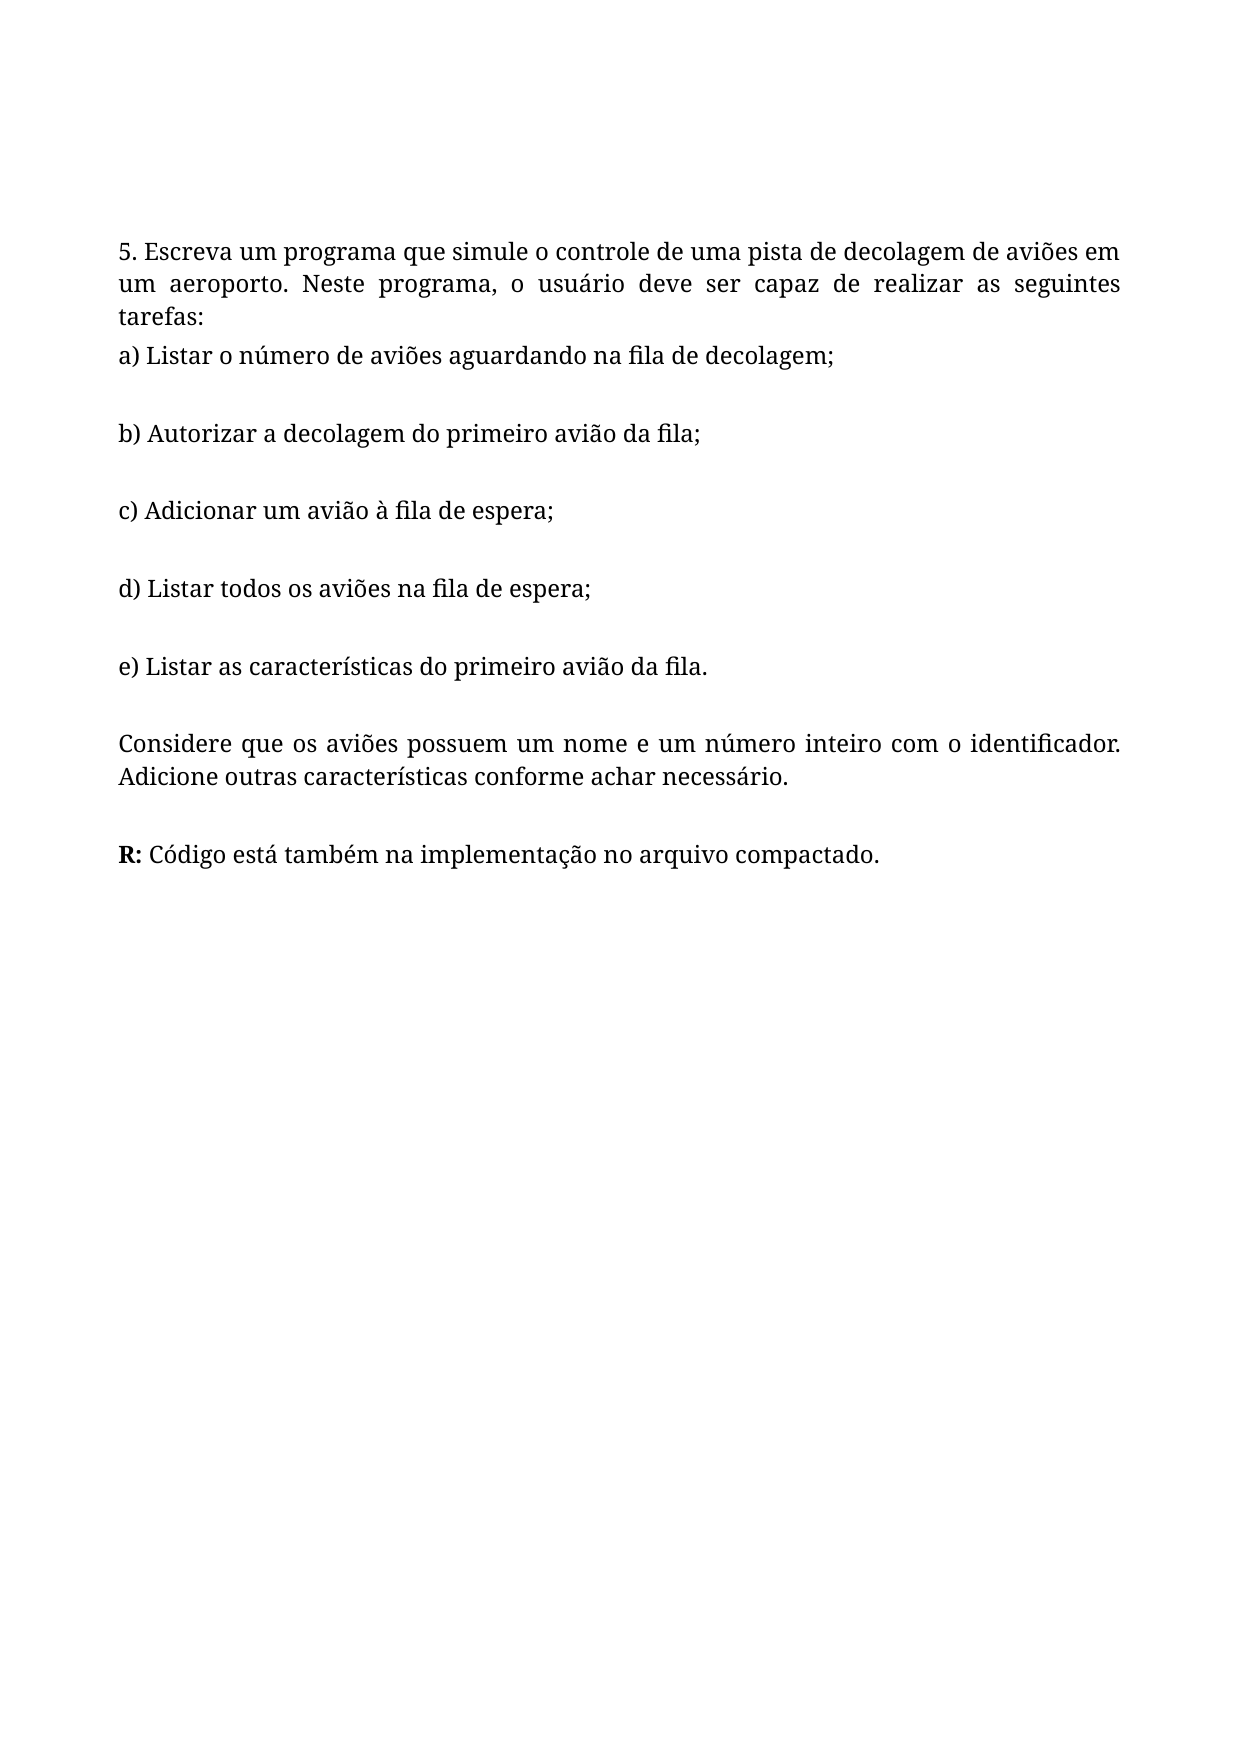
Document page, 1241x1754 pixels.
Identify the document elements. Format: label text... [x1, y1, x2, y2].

text b) Autorizar a decolagem do primeiro avião da fila; [118, 416, 1122, 449]
text a) Listar o número de aviões aguardando na fila de decolagem; [118, 339, 1122, 371]
text R: Código está também na implementação no arquivo compactado. [118, 838, 1122, 870]
text e) Listar as características do primeiro avião da fila. [118, 649, 1122, 682]
text d) Listar todos os aviões na fila de espera; [118, 572, 1122, 604]
text Considere que os aviões possuem um nome e um número inteiro com o identificador. Adicione outras características conforme achar necessário. [118, 727, 1122, 792]
text 5. Escreva um programa que simule o controle de uma pista de decolagem de aviões em um aeroporto. Neste programa, o usuário deve ser capaz de realizar as seguintes tarefas: [118, 235, 1122, 332]
text c) Adicionar um avião à fila de espera; [118, 494, 1122, 527]
